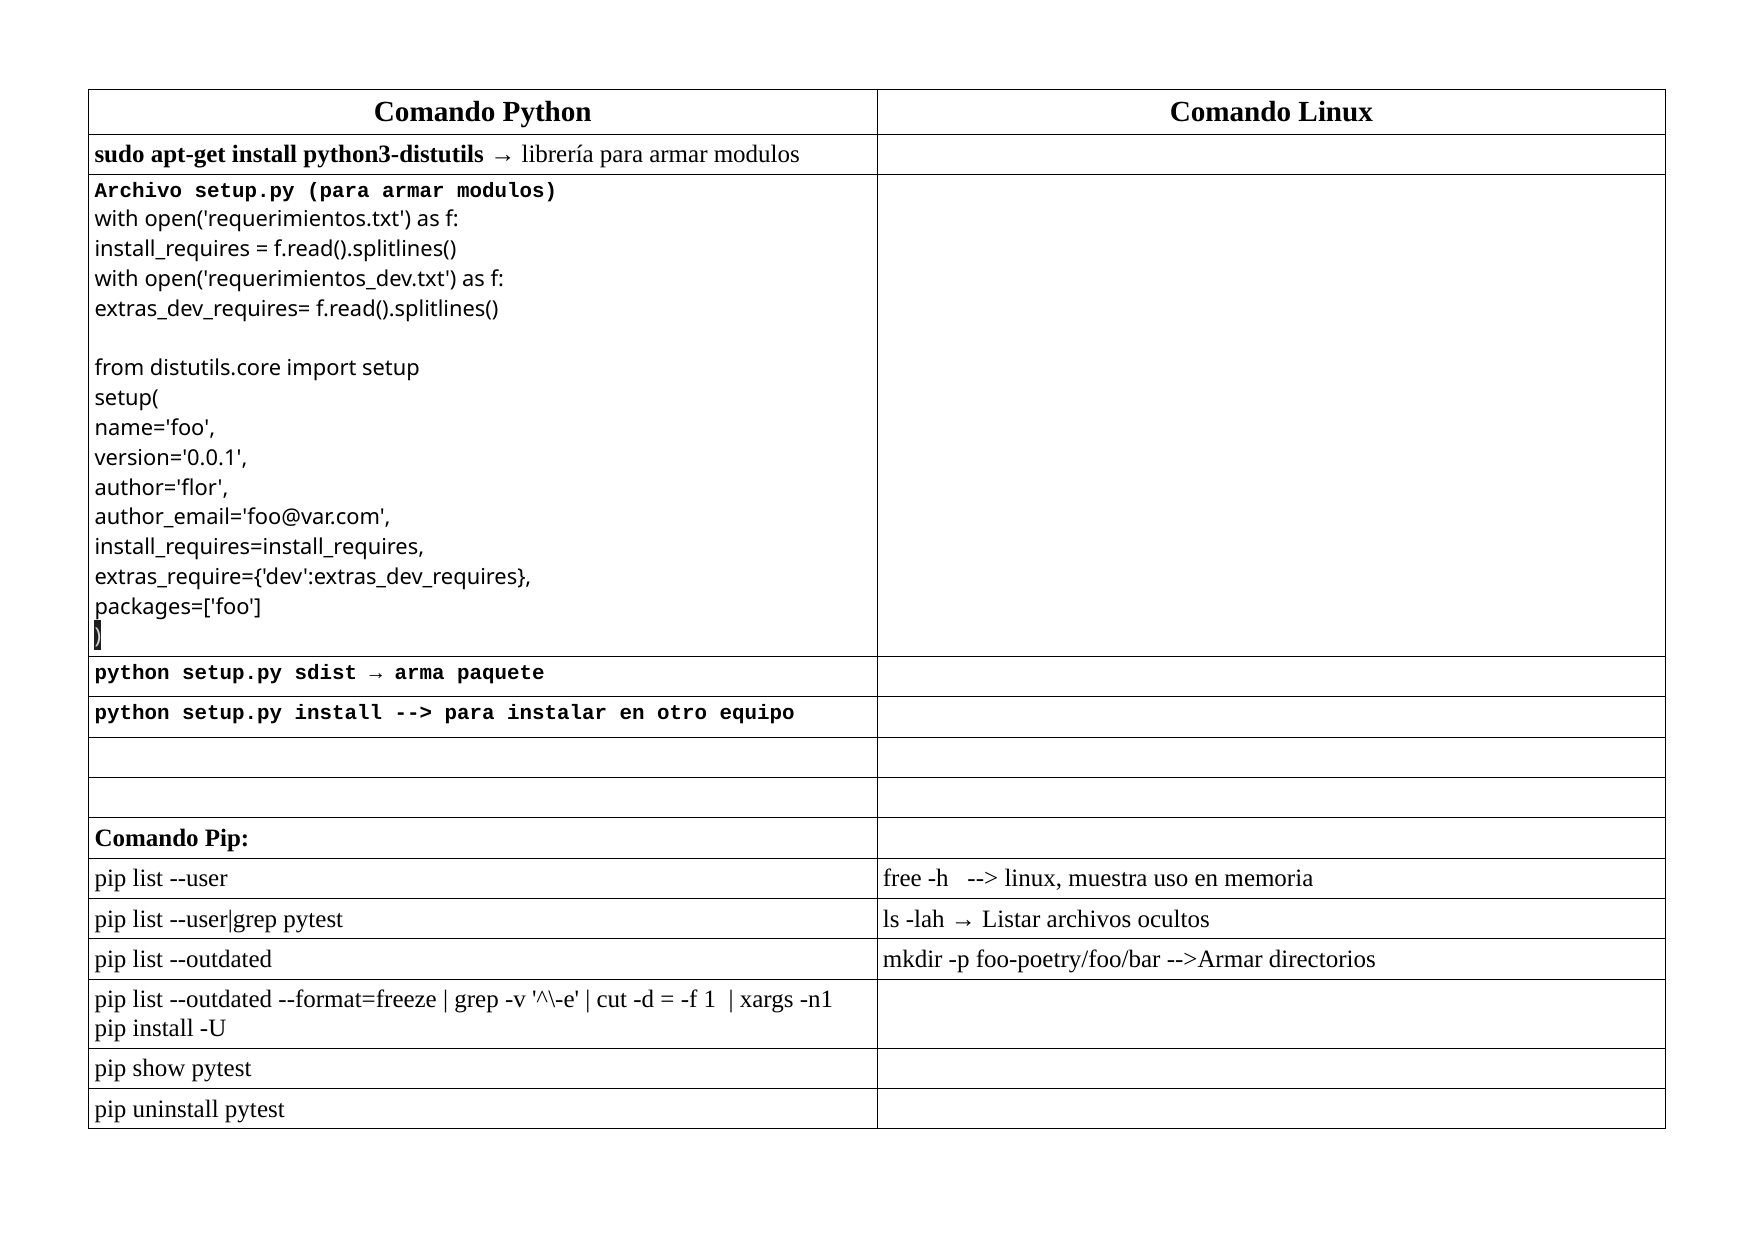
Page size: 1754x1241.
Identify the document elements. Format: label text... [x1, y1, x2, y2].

table_cell Archivo setup.py (para armar modulos) with open('requerimientos.txt') as f: install_requires = f.read().splitlines() with open('requerimientos_dev.txt') as f: extras_dev_requires= f.read().splitlines() from distutils.core import setup setup( name='foo', version='0.0.1', author='flor', author_email='foo@var.com', install_requires=install_requires, extras_require={'dev':extras_dev_requires}, packages=['foo'] ) [89, 175, 877, 656]
table_cell [878, 657, 1665, 696]
table_cell [878, 738, 1665, 777]
table_cell pip list --outdated --format=freeze | grep -v '^\-e' | cut -d = -f 1 | xargs -n1 pip install -U [89, 980, 877, 1047]
table_cell pip show pytest [89, 1049, 877, 1088]
table_cell pip uninstall pytest [89, 1089, 877, 1128]
table_cell pip list --user|grep pytest [89, 899, 877, 938]
table_cell [89, 778, 877, 817]
table_cell sudo apt-get install python3-distutils → librería para armar modulos [89, 135, 877, 174]
table_cell pip list --user [89, 859, 877, 898]
table_cell mkdir -p foo-poetry/foo/bar -->Armar directorios [878, 939, 1665, 978]
table_cell [878, 980, 1665, 1047]
table_cell [878, 1049, 1665, 1088]
table_cell Comando Pip: [89, 818, 877, 857]
table_cell pip list --outdated [89, 939, 877, 978]
table_cell [878, 1089, 1665, 1128]
table_cell [878, 818, 1665, 857]
table_cell python setup.py install --> para instalar en otro equipo [89, 697, 877, 737]
table_cell [878, 135, 1665, 174]
table_cell [878, 778, 1665, 817]
table_header Comando Linux [878, 90, 1665, 134]
table_cell ls -lah → Listar archivos ocultos [878, 899, 1665, 938]
table_cell python setup.py sdist → arma paquete [89, 657, 877, 696]
table_cell [878, 697, 1665, 737]
table_cell free -h --> linux, muestra uso en memoria [878, 859, 1665, 898]
table_cell [878, 175, 1665, 656]
table_header Comando Python [89, 90, 877, 134]
table_cell [89, 738, 877, 777]
